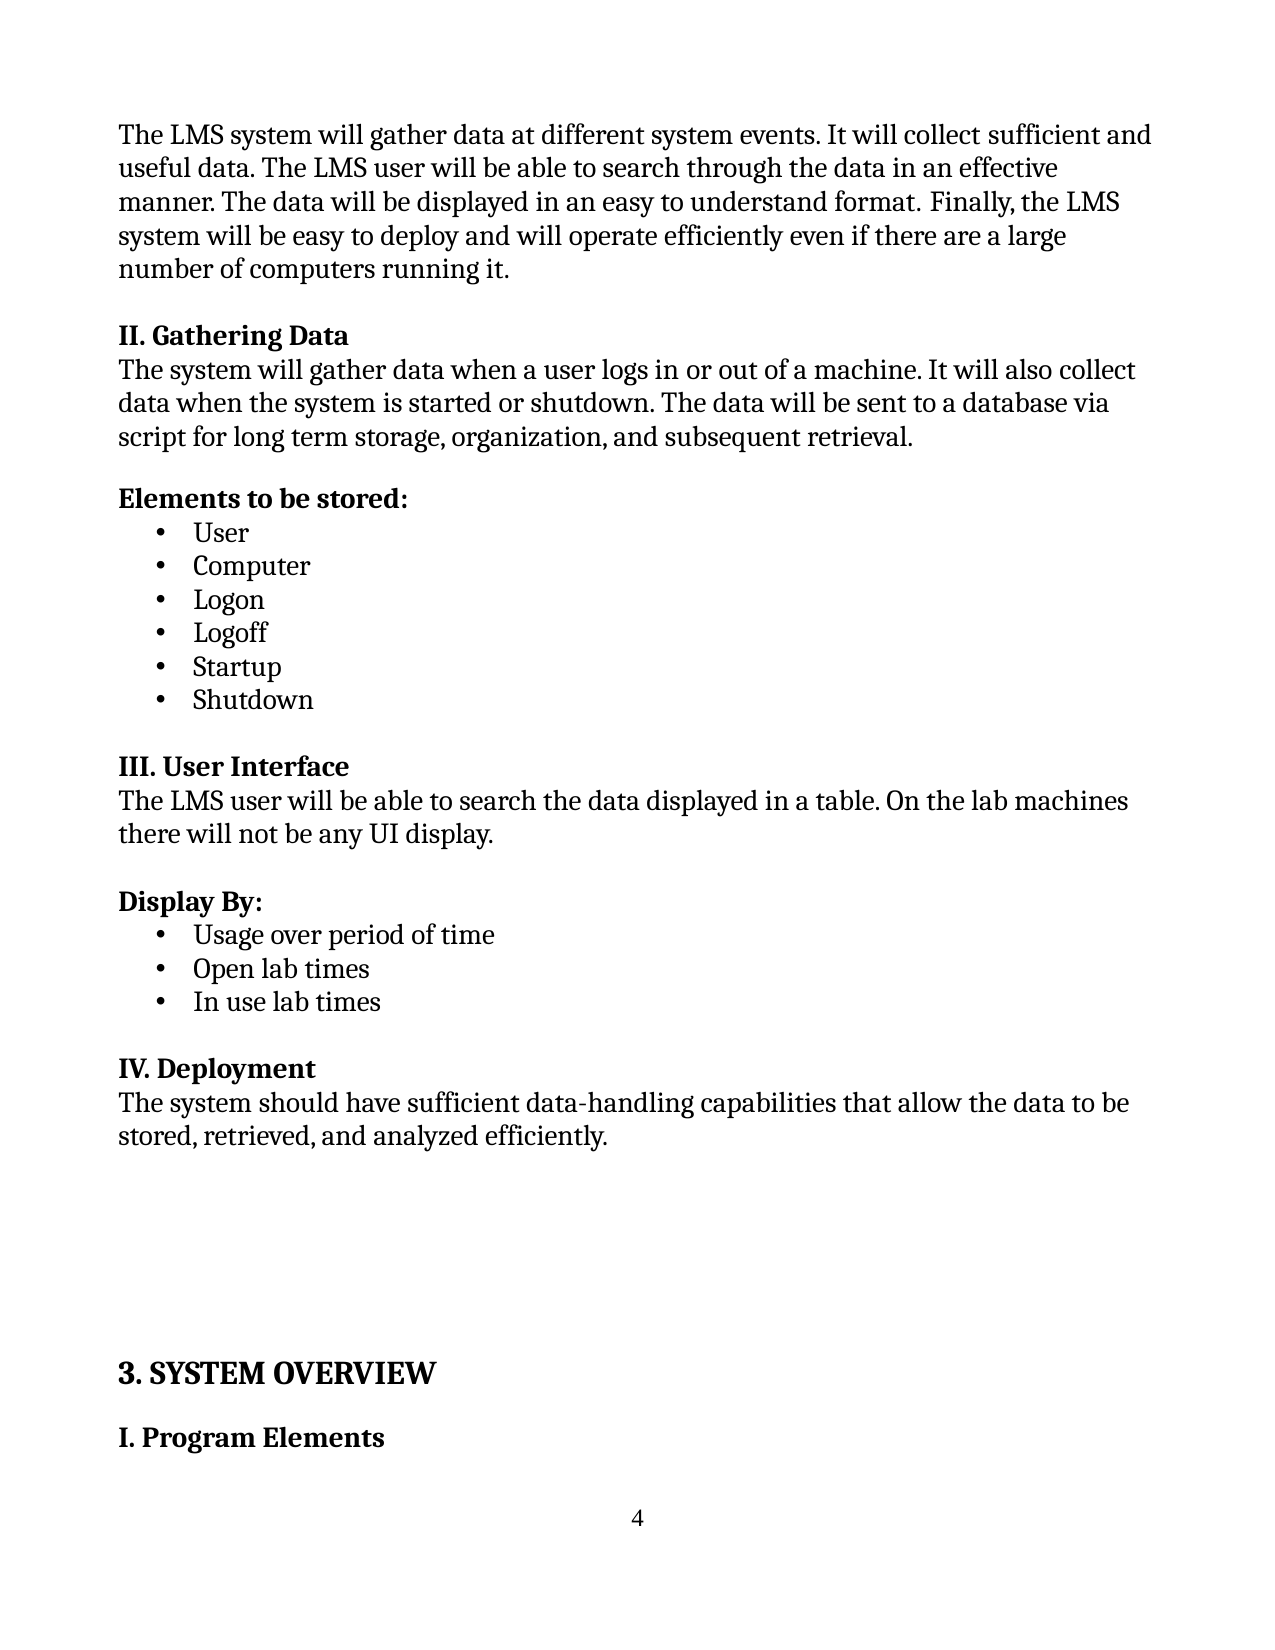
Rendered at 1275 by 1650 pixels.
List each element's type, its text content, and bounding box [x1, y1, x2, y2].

list Startup [156, 650, 1157, 683]
list Logon [156, 583, 1157, 616]
text Display By: [118, 885, 1157, 918]
text III. User Interface [118, 751, 1157, 784]
text The LMS system will gather data at different system events. It will collect sufficient and useful data. The LMS user will be able to search through the data in an effective manner. The data will be displayed in an easy to understand format. Finally, the LMS system will be easy to deploy and will operate efficiently even if there are a large number of computers running it. [118, 118, 1157, 286]
text 3. SYSTEM OVERVIEW [118, 1354, 1157, 1393]
text IV. Deployment [118, 1052, 1157, 1086]
list User [156, 516, 1157, 549]
list Open lab times [156, 952, 1157, 985]
text The system should have sufficient data-handling capabilities that allow the data to be stored, retrieved, and analyzed efficiently. [118, 1086, 1157, 1153]
text The LMS user will be able to search the data displayed in a table. On the lab machines there will not be any UI display. [118, 784, 1157, 851]
text I. Program Elements [118, 1421, 1157, 1455]
text Elements to be stored: [118, 482, 1157, 516]
list Usage over period of time [156, 918, 1157, 952]
list Computer [156, 549, 1157, 583]
list In use lab times [156, 985, 1157, 1019]
list Shutdown [156, 683, 1157, 717]
list Logoff [156, 616, 1157, 650]
text The system will gather data when a user logs in or out of a machine. It will also collect data when the system is started or shutdown. The data will be sent to a database via script for long term storage, organization, and subsequent retrieval. [118, 353, 1157, 453]
text II. Gathering Data [118, 319, 1157, 353]
